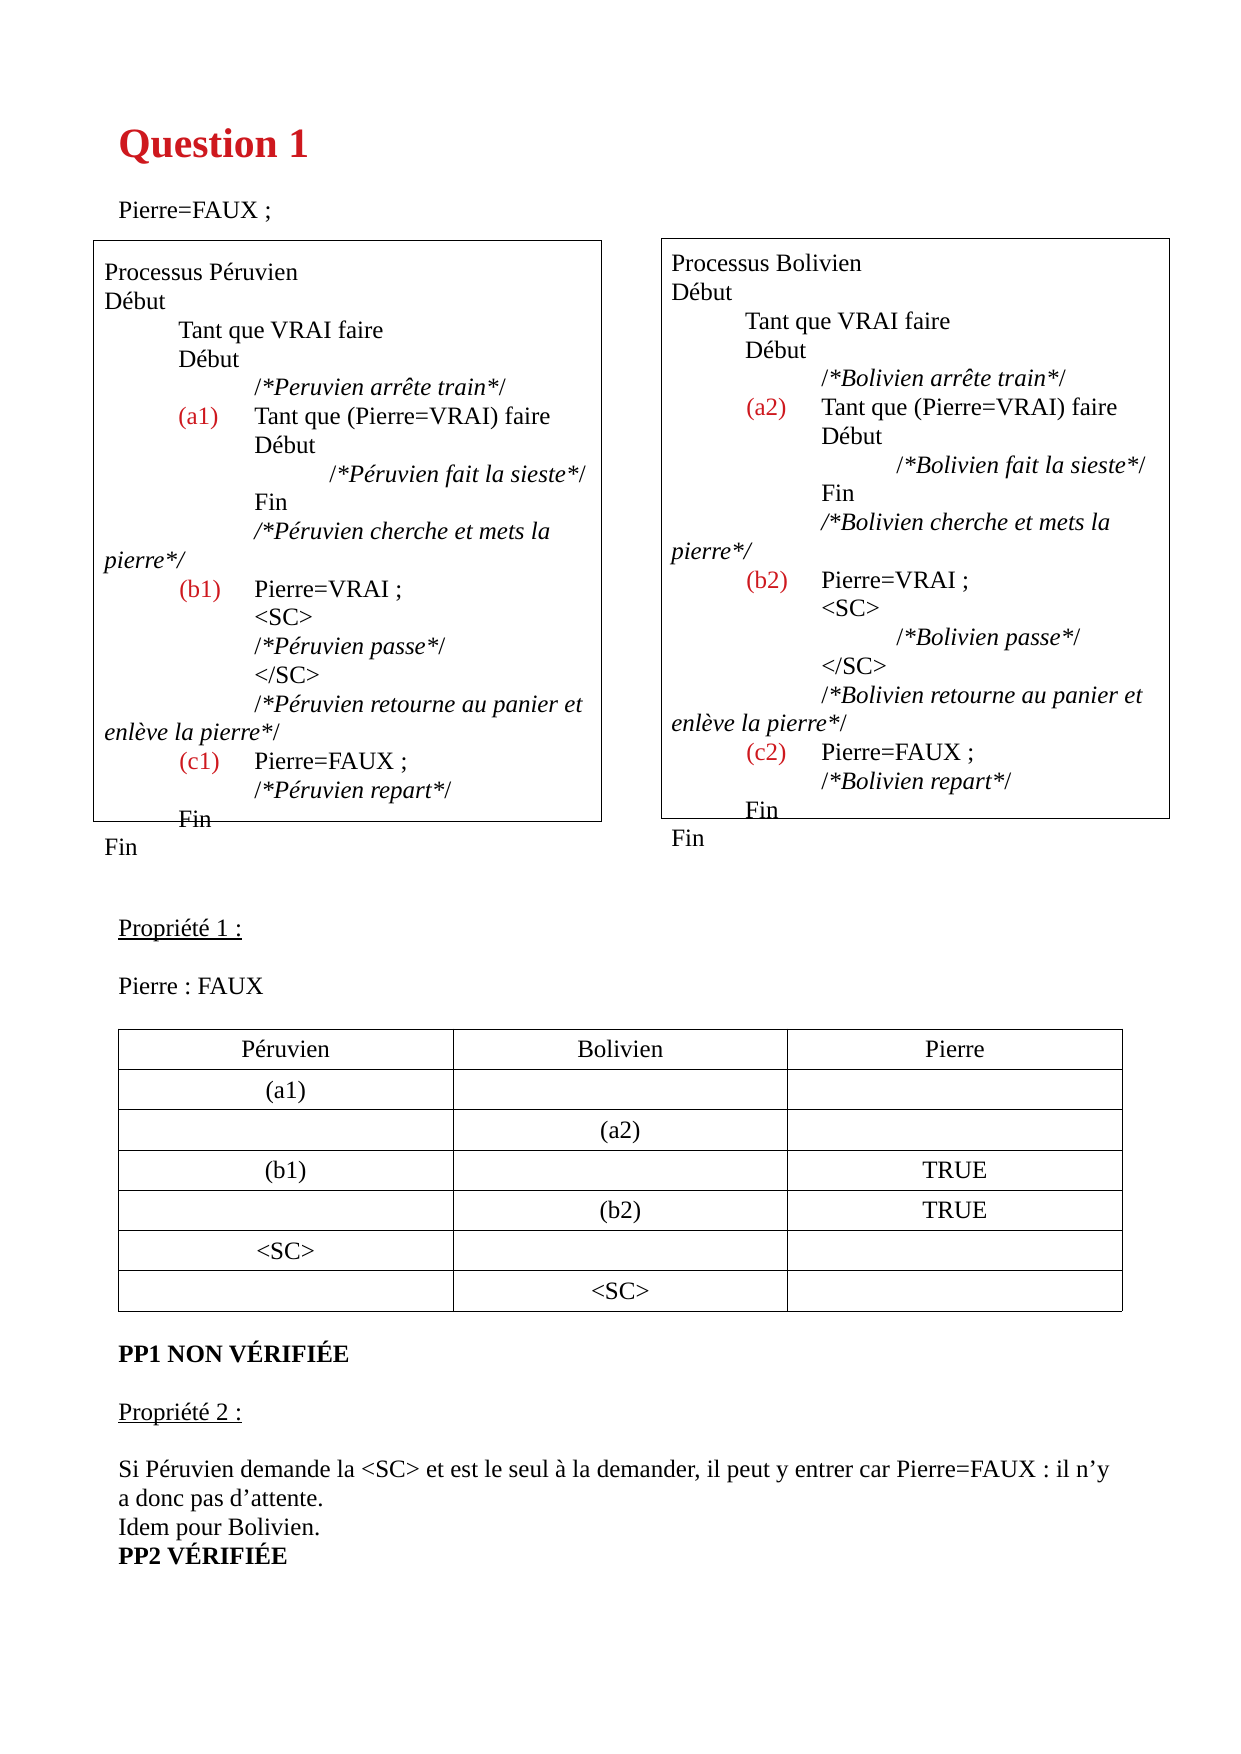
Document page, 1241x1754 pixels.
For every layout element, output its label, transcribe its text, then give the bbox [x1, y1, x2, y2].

table_cell [788, 1070, 1122, 1109]
table_cell (b2) [454, 1191, 787, 1230]
text Question 1 [118, 118, 1122, 166]
table_header Bolivien [454, 1030, 787, 1069]
table_cell <SC> [119, 1231, 453, 1270]
table_cell [119, 1191, 453, 1230]
table_cell [119, 1110, 453, 1149]
table_cell (b1) [119, 1151, 453, 1190]
table_header Pierre [788, 1030, 1122, 1069]
table_cell [788, 1271, 1122, 1311]
table_cell [119, 1271, 453, 1311]
table_cell [454, 1151, 787, 1190]
table_cell [788, 1231, 1122, 1270]
text Idem pour Bolivien. [118, 1512, 1122, 1541]
table_cell [788, 1110, 1122, 1149]
table_header Péruvien [119, 1030, 453, 1069]
table_cell (a2) [454, 1110, 787, 1149]
text Pierre : FAUX [118, 971, 1122, 1000]
text PP1 NON VÉRIFIÉE [118, 1339, 1122, 1368]
table_cell TRUE [788, 1151, 1122, 1190]
table_cell [454, 1070, 787, 1109]
text Pierre=FAUX ; [118, 195, 1122, 223]
text Propriété 1 : [118, 913, 1122, 942]
text Propriété 2 : [118, 1397, 1122, 1426]
table_cell <SC> [454, 1271, 787, 1311]
table_cell [454, 1231, 787, 1270]
text Si Péruvien demande la <SC> et est le seul à la demander, il peut y entrer car Pierre=FAUX : il n’y a donc pas d’attente. [118, 1454, 1122, 1512]
text PP2 VÉRIFIÉE [118, 1541, 1122, 1569]
table_cell (a1) [119, 1070, 453, 1109]
table_cell TRUE [788, 1191, 1122, 1230]
